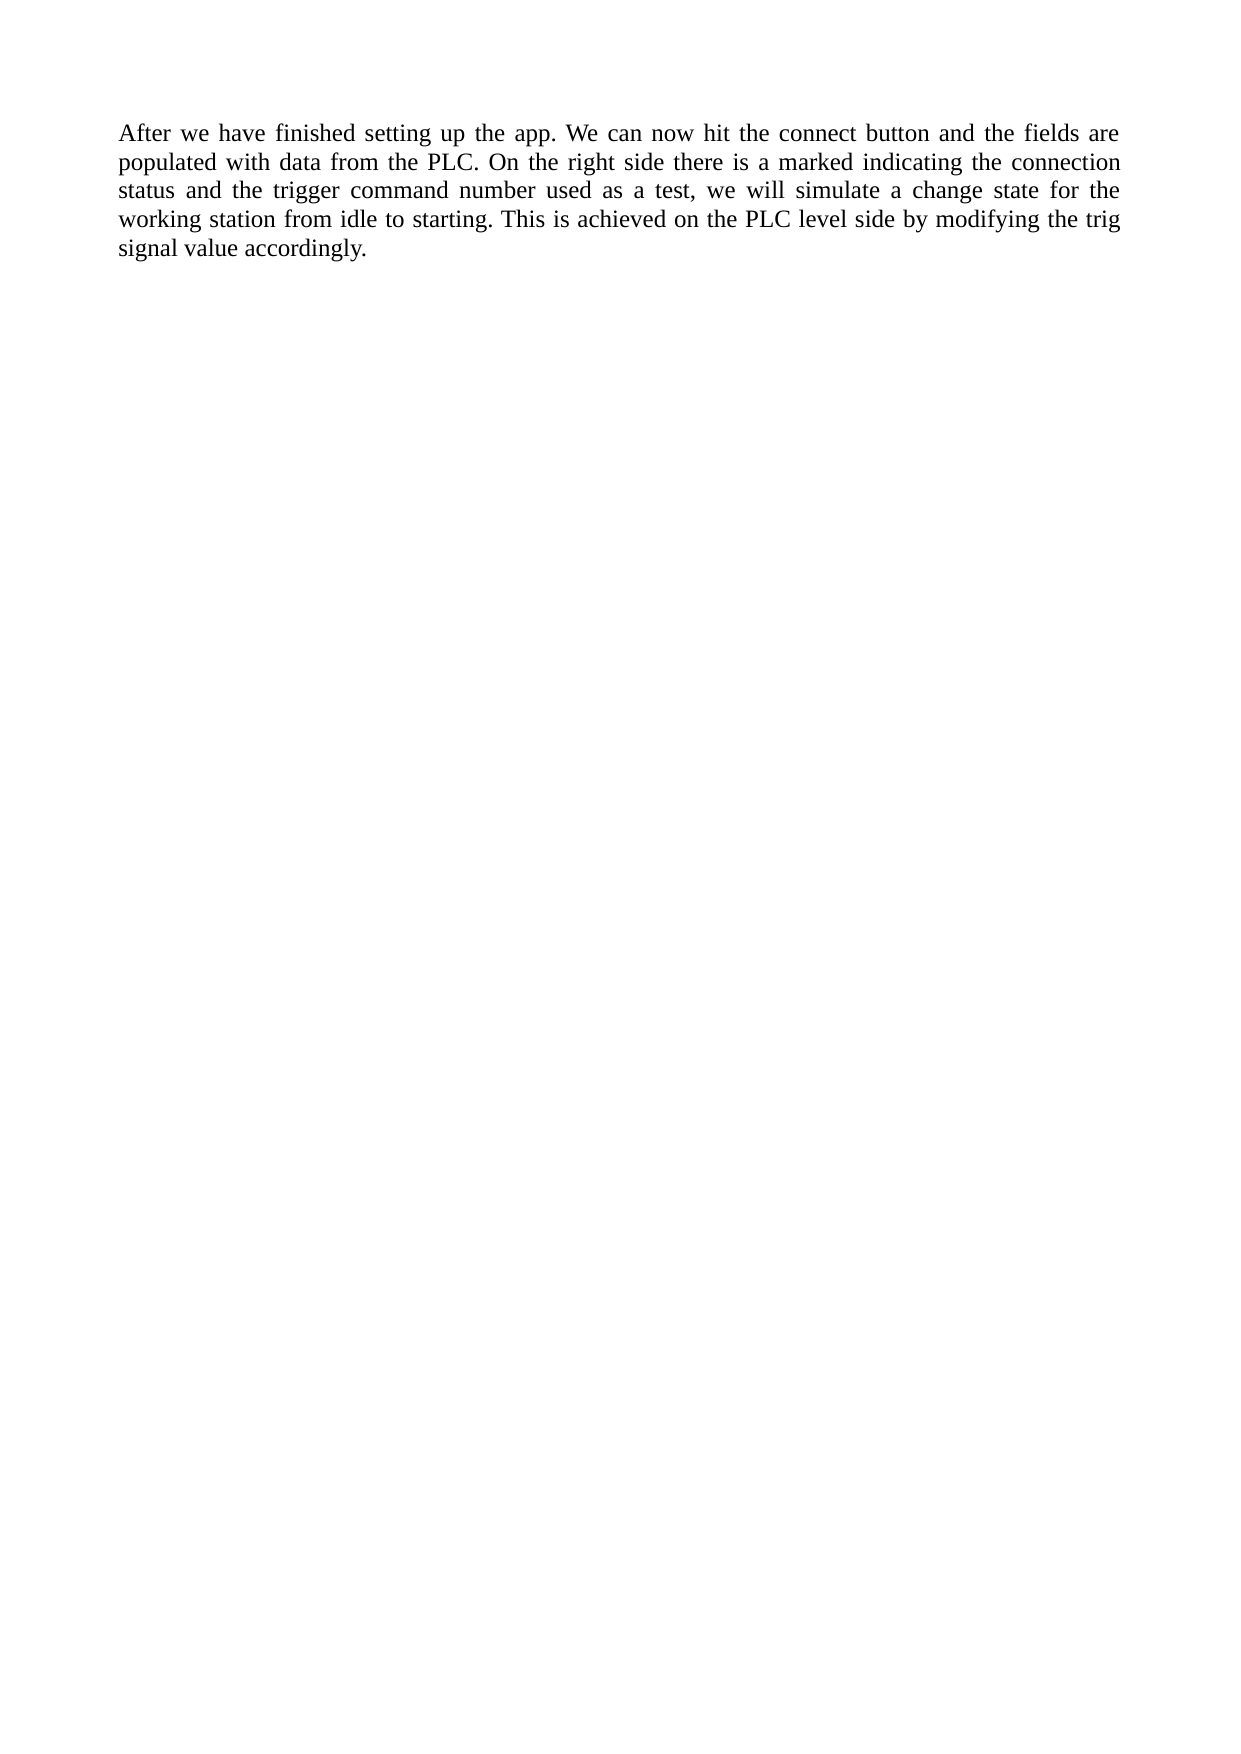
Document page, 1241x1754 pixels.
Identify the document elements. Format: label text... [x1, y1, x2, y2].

text After we have finished setting up the app. We can now hit the connect button and the fields are populated with data from the PLC. On the right side there is a marked indicating the connection status and the trigger command number used as a test, we will simulate a change state for the working station from idle to starting. This is achieved on the PLC level side by modifying the trig signal value accordingly. [118, 118, 1122, 262]
